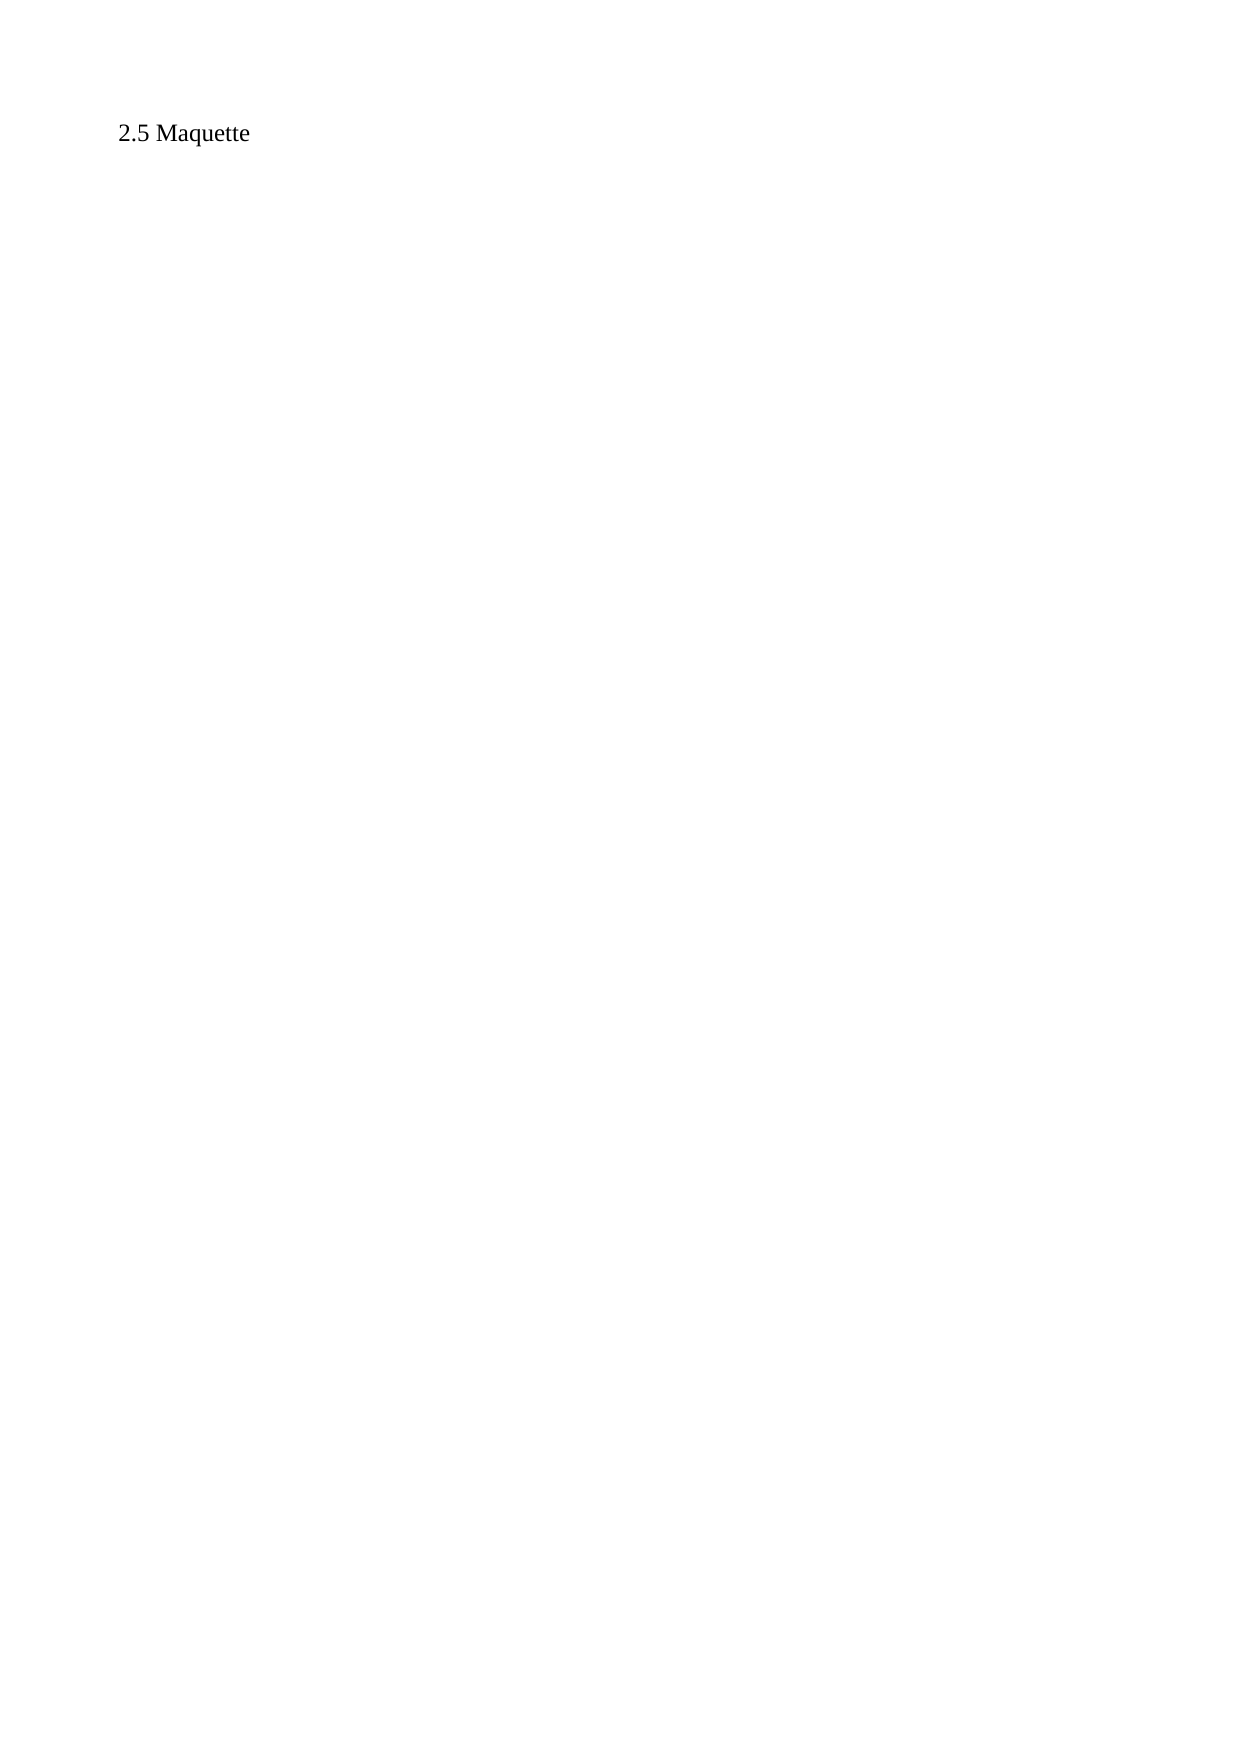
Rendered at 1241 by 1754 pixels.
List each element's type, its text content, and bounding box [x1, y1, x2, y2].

text 2.5 Maquette [118, 118, 1122, 147]
